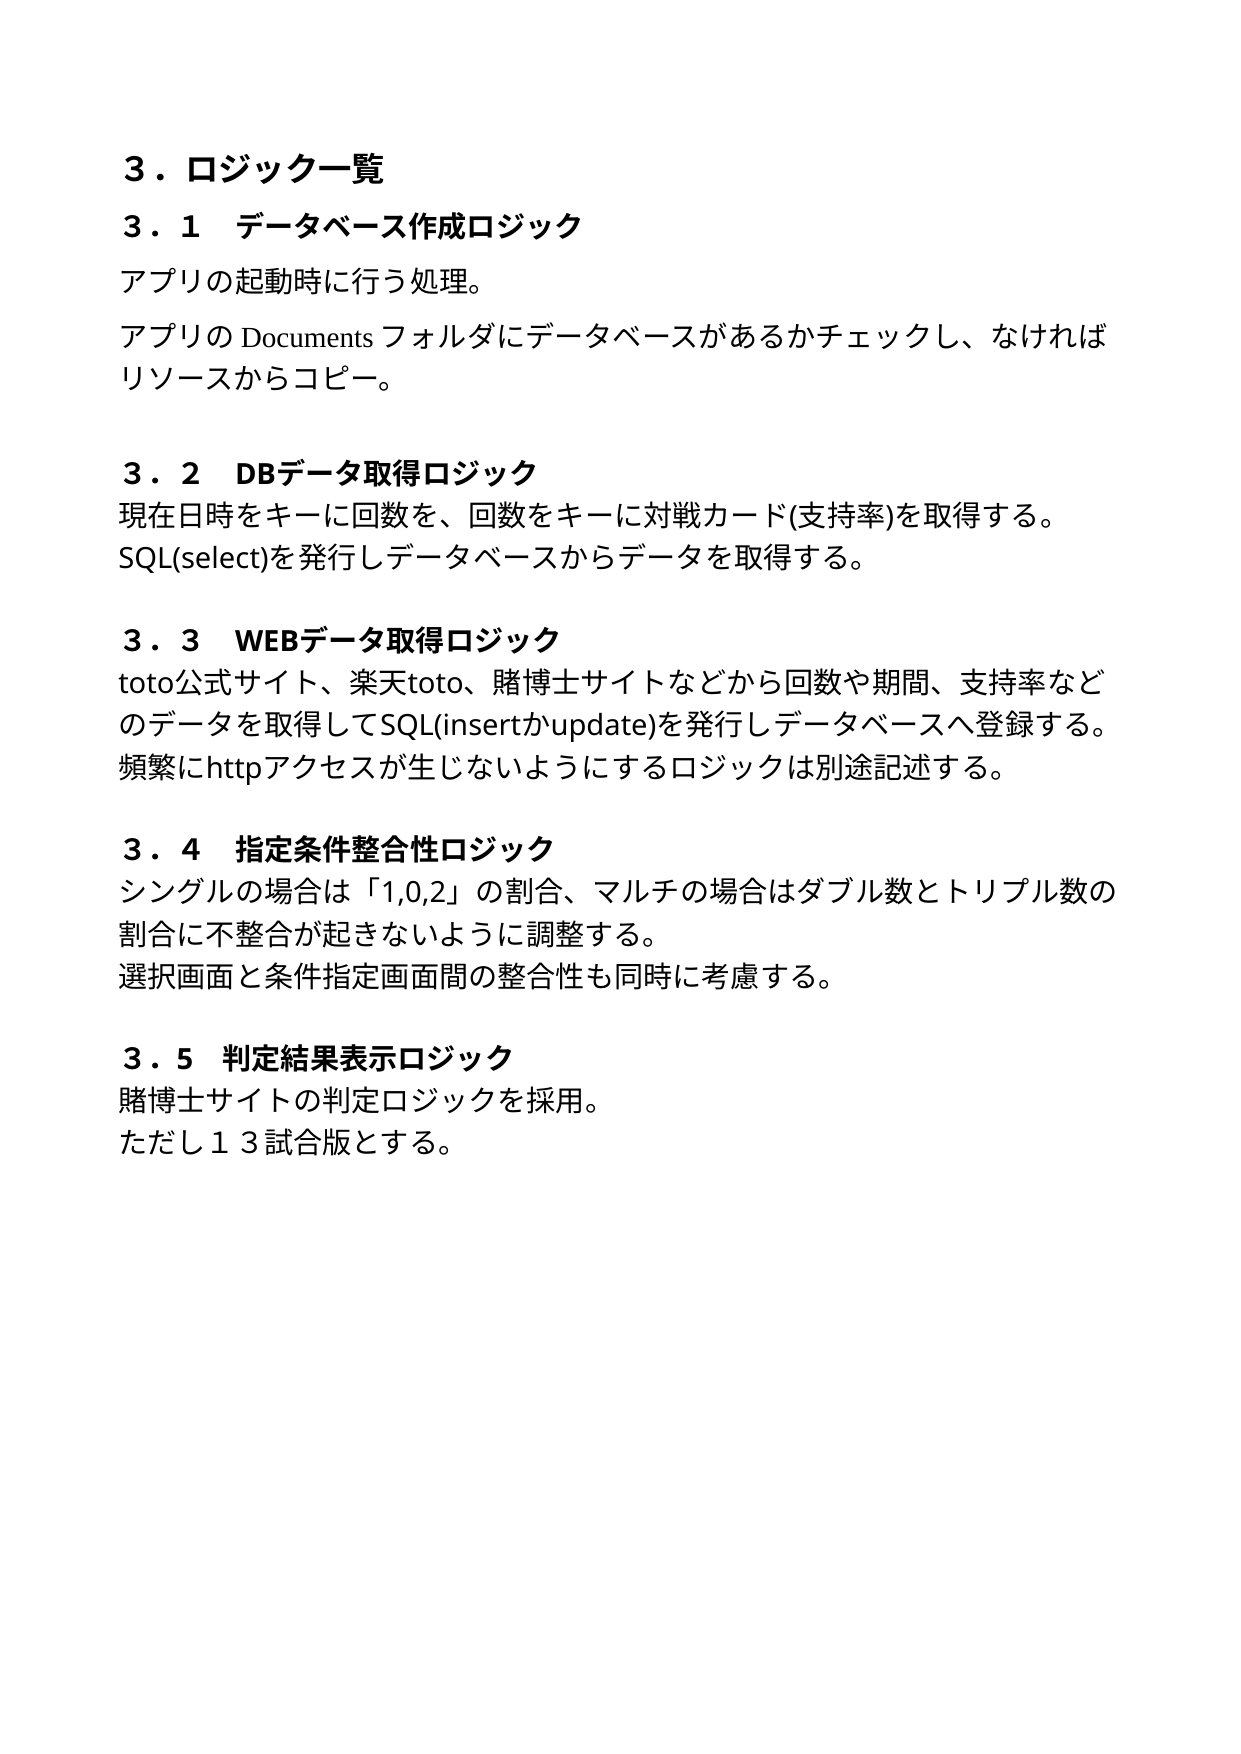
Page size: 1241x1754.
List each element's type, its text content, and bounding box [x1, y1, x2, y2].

text ３．４ 指定条件整合性ロジック [118, 826, 1122, 869]
text 頻繁にhttpアクセスが生じないようにするロジックは別途記述する。 [118, 744, 1122, 787]
subtitle ３．ロジック一覧 [118, 143, 1122, 191]
text アプリの起動時に行う処理。 [118, 259, 1122, 301]
text toto公式サイト、楽天toto、賭博士サイトなどから回数や期間、支持率などのデータを取得してSQL(insertかupdate)を発行しデータベースへ登録する。 [118, 659, 1122, 744]
text アプリのDocumentsフォルダにデータベースがあるかチェックし、なければリソースからコピー。 [118, 313, 1122, 398]
text ３．１ データベース作成ロジック [118, 204, 1122, 246]
text 選択画面と条件指定画面間の整合性も同時に考慮する。 [118, 953, 1122, 996]
text シングルの場合は「1,0,2」の割合、マルチの場合はダブル数とトリプル数の割合に不整合が起きないように調整する。 [118, 869, 1122, 953]
text SQL(select)を発行しデータベースからデータを取得する。 [118, 535, 1122, 577]
text ３．5 判定結果表示ロジック [118, 1035, 1122, 1078]
text ただし１３試合版とする。 [118, 1120, 1122, 1162]
text ３．２ DBデータ取得ロジック [118, 450, 1122, 493]
text 賭博士サイトの判定ロジックを採用。 [118, 1078, 1122, 1120]
text 現在日時をキーに回数を、回数をキーに対戦カード(支持率)を取得する。 [118, 493, 1122, 535]
text ３．３ WEBデータ取得ロジック [118, 617, 1122, 659]
